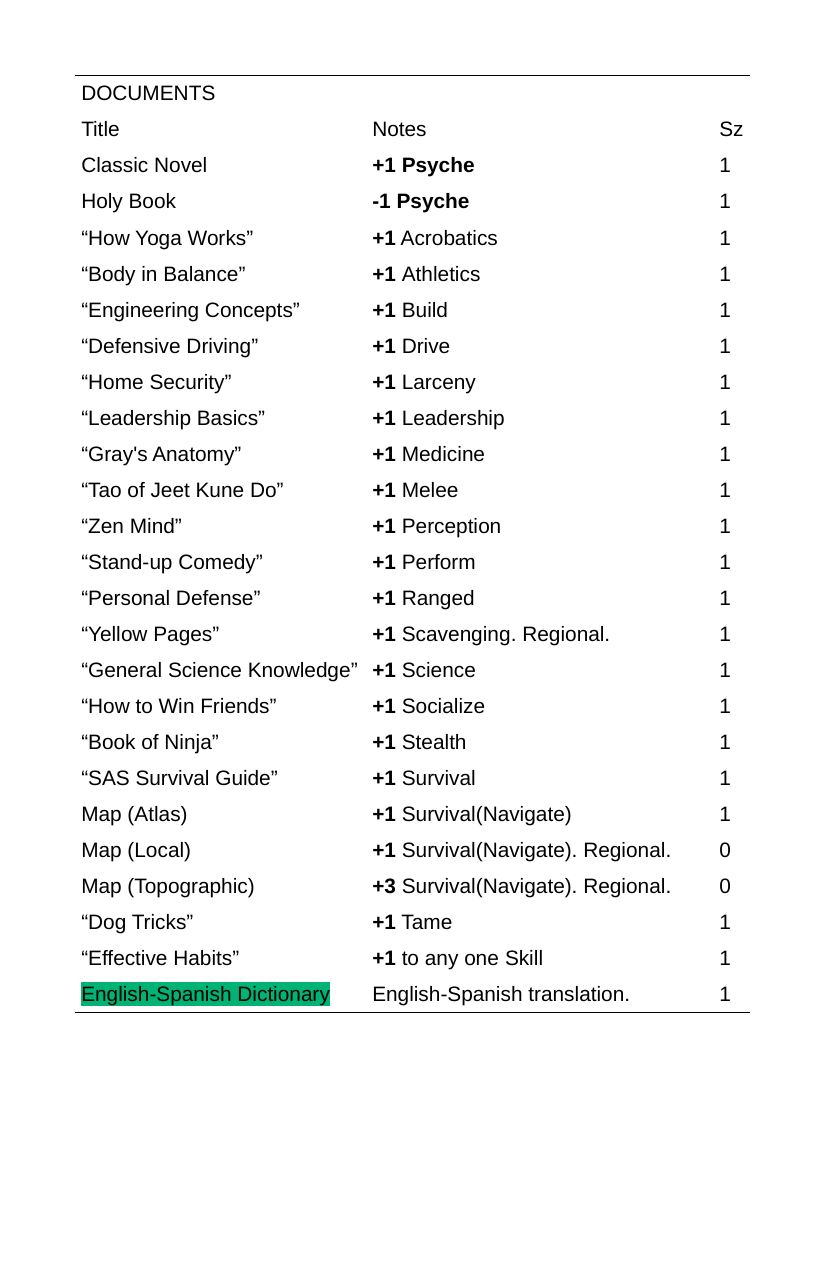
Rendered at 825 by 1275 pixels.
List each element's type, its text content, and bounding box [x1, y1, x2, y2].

table_cell +1 Survival(Navigate). Regional. [366, 832, 713, 868]
table_cell +1 Scavenging. Regional. [366, 616, 713, 652]
table_cell “Zen Mind” [75, 508, 366, 544]
table_cell +1 Medicine [366, 436, 713, 472]
table_cell 1 [713, 724, 750, 760]
table_cell “Stand-up Comedy” [75, 544, 366, 580]
table_cell +1 Psyche [366, 147, 713, 183]
table_cell “Personal Defense” [75, 580, 366, 616]
table_cell Classic Novel [75, 147, 366, 183]
table_cell +1 Socialize [366, 688, 713, 724]
table_cell 1 [713, 796, 750, 832]
table_cell 1 [713, 219, 750, 255]
table_cell “General Science Knowledge” [75, 652, 366, 688]
table_cell 1 [713, 472, 750, 508]
table_cell Map (Atlas) [75, 796, 366, 832]
table_cell +1 to any one Skill [366, 940, 713, 976]
table_cell “Book of Ninja” [75, 724, 366, 760]
table_cell +1 Perception [366, 508, 713, 544]
table_cell “SAS Survival Guide” [75, 760, 366, 796]
table_cell “Engineering Concepts” [75, 291, 366, 327]
table_cell +1 Ranged [366, 580, 713, 616]
table_cell “Body in Balance” [75, 255, 366, 291]
table_cell +3 Survival(Navigate). Regional. [366, 868, 713, 904]
table_cell 1 [713, 616, 750, 652]
table_cell 0 [713, 868, 750, 904]
table_cell 0 [713, 832, 750, 868]
table_cell -1 Psyche [366, 183, 713, 219]
table_cell 1 [713, 580, 750, 616]
table_cell English-Spanish translation. [366, 976, 713, 1012]
table_cell +1 Science [366, 652, 713, 688]
table_cell 1 [713, 400, 750, 436]
table_cell Map (Topographic) [75, 868, 366, 904]
table_cell Holy Book [75, 183, 366, 219]
table_cell “Defensive Driving” [75, 327, 366, 363]
table_cell “Dog Tricks” [75, 904, 366, 940]
table_cell “Home Security” [75, 364, 366, 399]
table_cell “Gray's Anatomy” [75, 436, 366, 472]
table_cell “Tao of Jeet Kune Do” [75, 472, 366, 508]
table_cell English-Spanish Dictionary [75, 976, 366, 1012]
table_cell +1 Larceny [366, 364, 713, 399]
table_cell +1 Build [366, 291, 713, 327]
table_cell +1 Melee [366, 472, 713, 508]
table_cell 1 [713, 364, 750, 399]
table_cell +1 Tame [366, 904, 713, 940]
table_cell 1 [713, 327, 750, 363]
table_cell 1 [713, 147, 750, 183]
table_cell 1 [713, 508, 750, 544]
table_cell +1 Athletics [366, 255, 713, 291]
table_cell +1 Acrobatics [366, 219, 713, 255]
table_cell 1 [713, 940, 750, 976]
table_cell +1 Leadership [366, 400, 713, 436]
table_cell “How to Win Friends” [75, 688, 366, 724]
table_cell 1 [713, 760, 750, 796]
table_cell “Effective Habits” [75, 940, 366, 976]
table_cell Title [75, 111, 366, 147]
table_cell +1 Stealth [366, 724, 713, 760]
table_cell 1 [713, 652, 750, 688]
table_cell +1 Survival(Navigate) [366, 796, 713, 832]
table_cell 1 [713, 255, 750, 291]
table_cell Notes [366, 111, 713, 147]
table_cell 1 [713, 436, 750, 472]
table_cell 1 [713, 976, 750, 1012]
table_cell 1 [713, 183, 750, 219]
table_cell +1 Drive [366, 327, 713, 363]
table_cell 1 [713, 291, 750, 327]
table_header DOCUMENTS [75, 76, 750, 111]
table_cell Map (Local) [75, 832, 366, 868]
table_cell +1 Survival [366, 760, 713, 796]
table_cell +1 Perform [366, 544, 713, 580]
table_cell “Leadership Basics” [75, 400, 366, 436]
table_cell 1 [713, 544, 750, 580]
table_cell “Yellow Pages” [75, 616, 366, 652]
table_cell Sz [713, 111, 750, 147]
table_cell 1 [713, 904, 750, 940]
table_cell 1 [713, 688, 750, 724]
table_cell “How Yoga Works” [75, 219, 366, 255]
